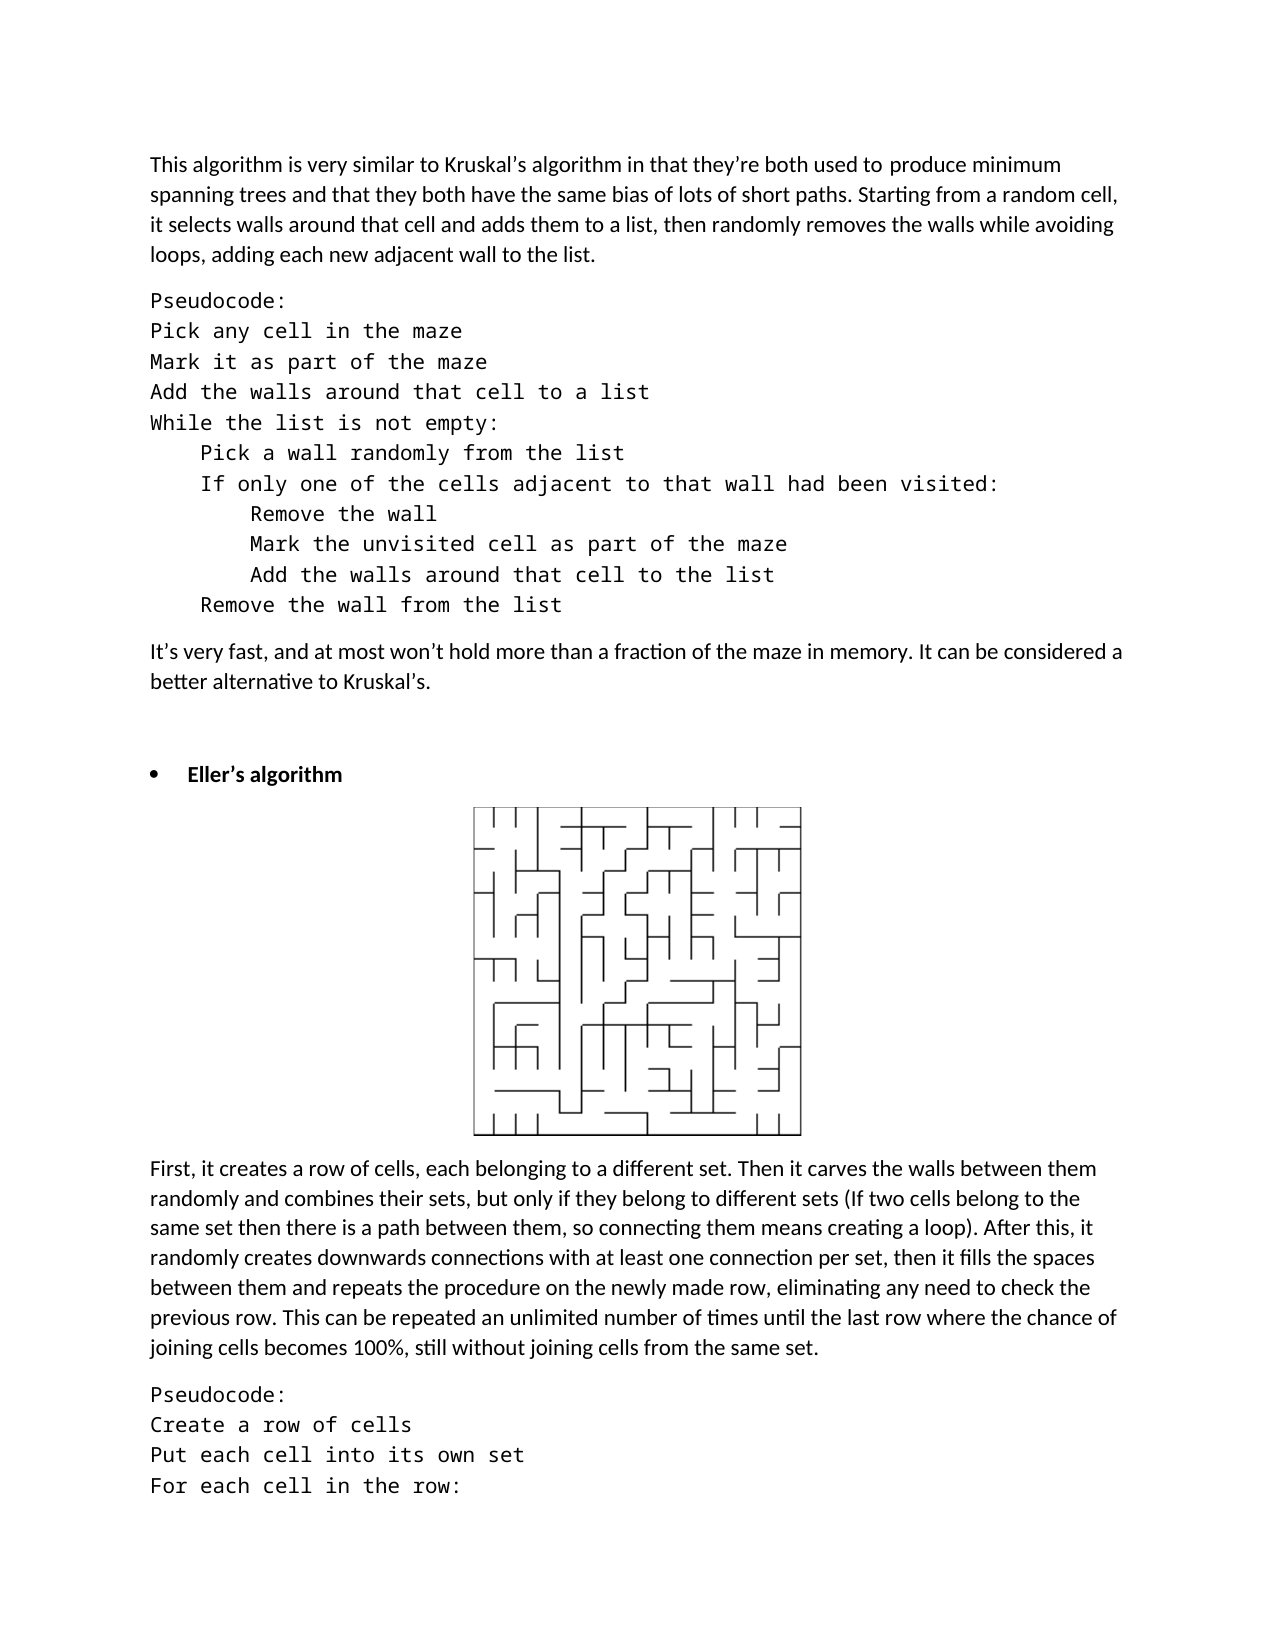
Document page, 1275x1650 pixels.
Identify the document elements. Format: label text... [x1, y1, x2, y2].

text This algorithm is very similar to Kruskal’s algorithm in that they’re both used to produce minimum spanning trees and that they both have the same bias of lots of short paths. Starting from a random cell, it selects walls around that cell and adds them to a list, then randomly removes the walls while avoiding loops, adding each new adjacent wall to the list. [150, 150, 1125, 268]
text Pseudocode: Pick any cell in the maze Mark it as part of the maze Add the walls around that cell to a list While the list is not empty: Pick a wall randomly from the list If only one of the cells adjacent to that wall had been visited: Remove the wall Mark the unvisited cell as part of the maze Add the walls around that cell to the list Remove the wall from the list [150, 286, 1125, 619]
text It’s very fast, and at most won’t hold more than a fraction of the maze in memory. It can be considered a better alternative to Kruskal’s. [150, 637, 1125, 695]
text Pseudocode: Create a row of cells Put each cell into its own set For each cell in the row: [150, 1380, 1125, 1499]
text First, it creates a row of cells, each belonging to a different set. Then it carves the walls between them randomly and combines their sets, but only if they belong to different sets (If two cells belong to the same set then there is a path between them, so connecting them means creating a loop). After this, it randomly creates downwards connections with at least one connection per set, then it fills the spaces between them and repeats the procedure on the newly made row, eliminating any need to check the previous row. This can be repeated an unlimited number of times until the last row where the chance of joining cells becomes 100%, still without joining cells from the same set. [150, 1154, 1125, 1361]
picture [473, 807, 802, 1136]
list Eller’s algorithm [150, 761, 1125, 788]
